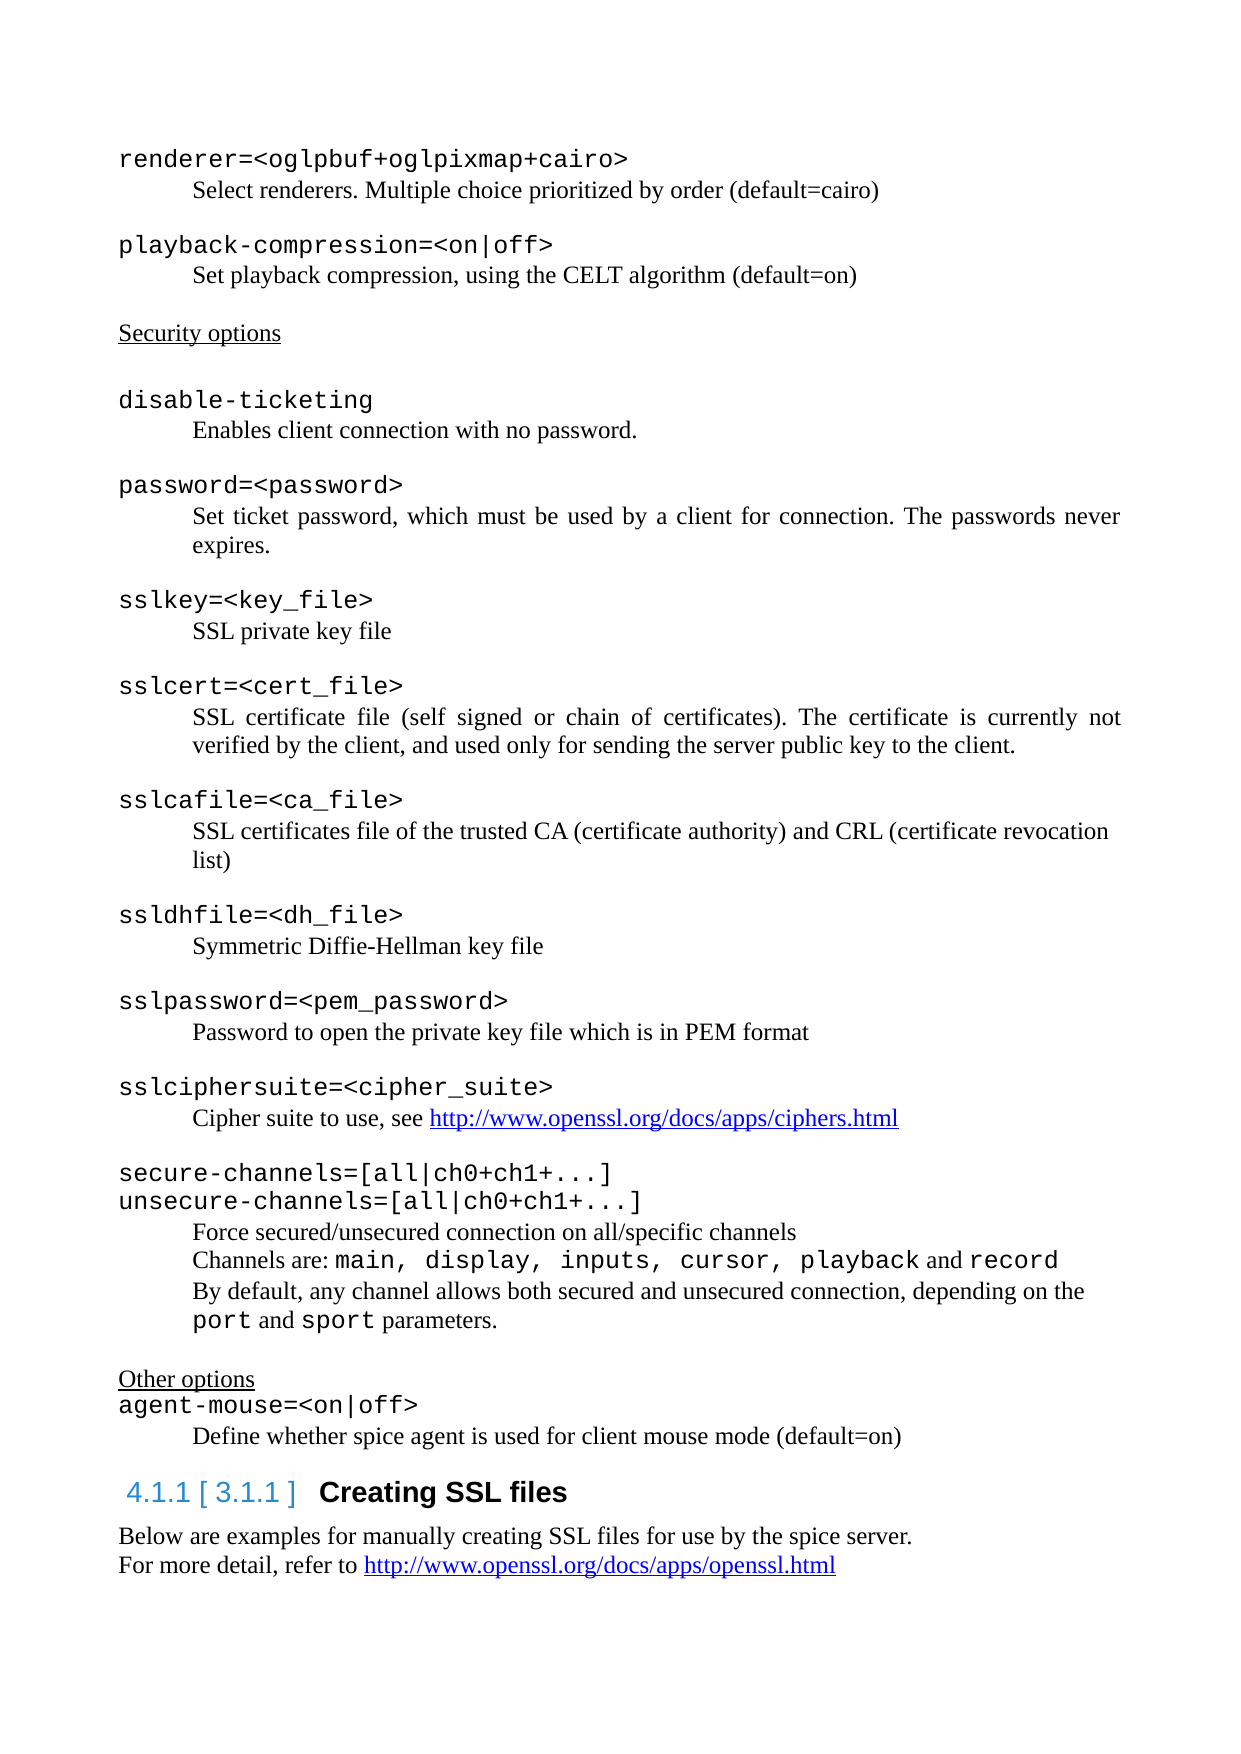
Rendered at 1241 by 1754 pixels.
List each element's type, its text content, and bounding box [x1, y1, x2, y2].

text Below are examples for manually creating SSL files for use by the spice server. [118, 1521, 1122, 1550]
text sslcafile=<ca_file> [118, 788, 1122, 816]
text Select renderers. Multiple choice prioritized by order (default=cairo) [192, 175, 1122, 203]
text ssldhfile=<dh_file> [118, 903, 1122, 931]
text disable-ticketing [118, 387, 1122, 416]
text password=<password> [118, 473, 1122, 501]
text playback-compression=<on|off> [118, 232, 1122, 261]
text sslkey=<key_file> [118, 588, 1122, 616]
text Force secured/unsecured connection on all/specific channels [192, 1217, 1122, 1246]
text Define whether spice agent is used for client mouse mode (default=on) [192, 1421, 1122, 1450]
text Enables client connection with no password. [192, 416, 1122, 444]
text SSL private key file [192, 616, 1122, 645]
text Set ticket password, which must be used by a client for connection. The passwords never expires. [192, 501, 1122, 559]
text agent-mouse=<on|off> [118, 1393, 1122, 1421]
text Other options [118, 1364, 1122, 1393]
text Cipher suite to use, see http://www.openssl.org/docs/apps/ciphers.html [192, 1103, 1122, 1131]
text SSL certificates file of the trusted CA (certificate authority) and CRL (certificate revocation list) [192, 816, 1122, 874]
text sslcert=<cert_file> [118, 673, 1122, 702]
text Password to open the private key file which is in PEM format [192, 1017, 1122, 1046]
text renderer=<oglpbuf+oglpixmap+cairo> [118, 146, 1122, 175]
text Set playback compression, using the CELT algorithm (default=on) [192, 261, 1122, 289]
subtitle Creating SSL files [118, 1475, 1122, 1509]
text Security options [118, 318, 1122, 346]
text unsecure-channels=[all|ch0+ch1+...] [118, 1188, 1122, 1217]
text sslpassword=<pem_password> [118, 988, 1122, 1017]
text sslciphersuite=<cipher_suite> [118, 1074, 1122, 1103]
text secure-channels=[all|ch0+ch1+...] [118, 1160, 1122, 1188]
text SSL certificate file (self signed or chain of certificates). The certificate is currently not verified by the client, and used only for sending the server public key to the client. [192, 702, 1122, 759]
text By default, any channel allows both secured and unsecured connection, depending on the port and sport parameters. [192, 1276, 1122, 1336]
text Symmetric Diffie-Hellman key file [192, 931, 1122, 960]
text For more detail, refer to http://www.openssl.org/docs/apps/openssl.html [118, 1550, 1122, 1579]
text Channels are: main, display, inputs, cursor, playback and record [192, 1246, 1122, 1276]
